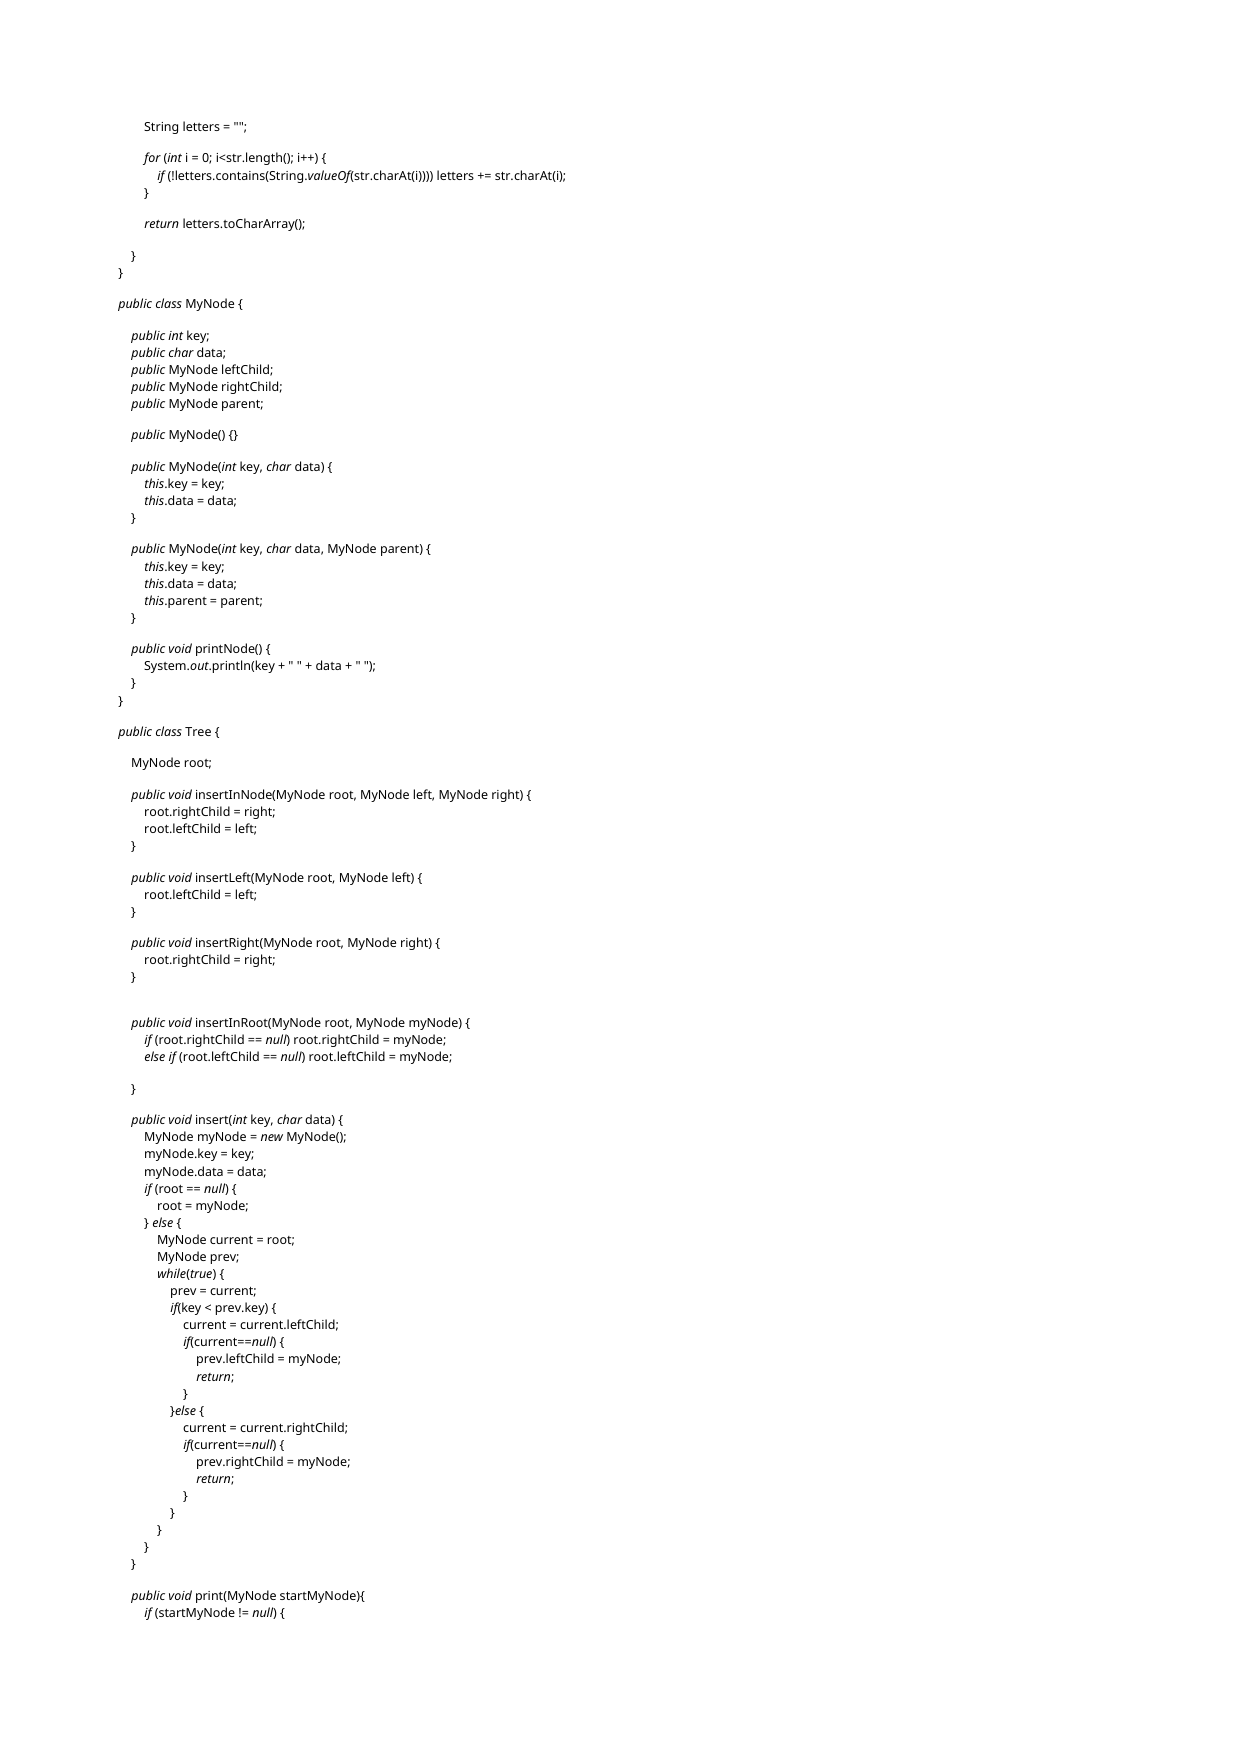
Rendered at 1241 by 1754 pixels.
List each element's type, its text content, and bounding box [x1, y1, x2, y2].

text public class MyNode { public int key; public char data; public MyNode leftChild; public MyNode rightChild; public MyNode parent; public MyNode() {} public MyNode(int key, char data) { this.key = key; this.data = data; } public MyNode(int key, char data, MyNode parent) { this.key = key; this.data = data; this.parent = parent; } public void printNode() { System.out.println(key + " " + data + " "); } } [118, 295, 1122, 723]
text public class Tree { MyNode root; public void insertInNode(MyNode root, MyNode left, MyNode right) { root.rightChild = right; root.leftChild = left; } public void insertLeft(MyNode root, MyNode left) { root.leftChild = left; } public void insertRight(MyNode root, MyNode right) { root.rightChild = right; } public void insertInRoot(MyNode root, MyNode myNode) { if (root.rightChild == null) root.rightChild = myNode; else if (root.leftChild == null) root.leftChild = myNode; } public void insert(int key, char data) { MyNode myNode = new MyNode(); myNode.key = key; myNode.data = data; if (root == null) { root = myNode; } else { MyNode current = root; MyNode prev; while(true) { prev = current; if(key < prev.key) { current = current.leftChild; if(current==null) { prev.leftChild = myNode; return; } }else { current = current.rightChild; if(current==null) { prev.rightChild = myNode; return; } } } } } public void print(MyNode startMyNode){ if (startMyNode != null) { [118, 723, 1122, 1621]
text String letters = ""; for (int i = 0; i<str.length(); i++) { if (!letters.contains(String.valueOf(str.charAt(i)))) letters += str.charAt(i); } return letters.toCharArray(); } } [118, 118, 1122, 295]
